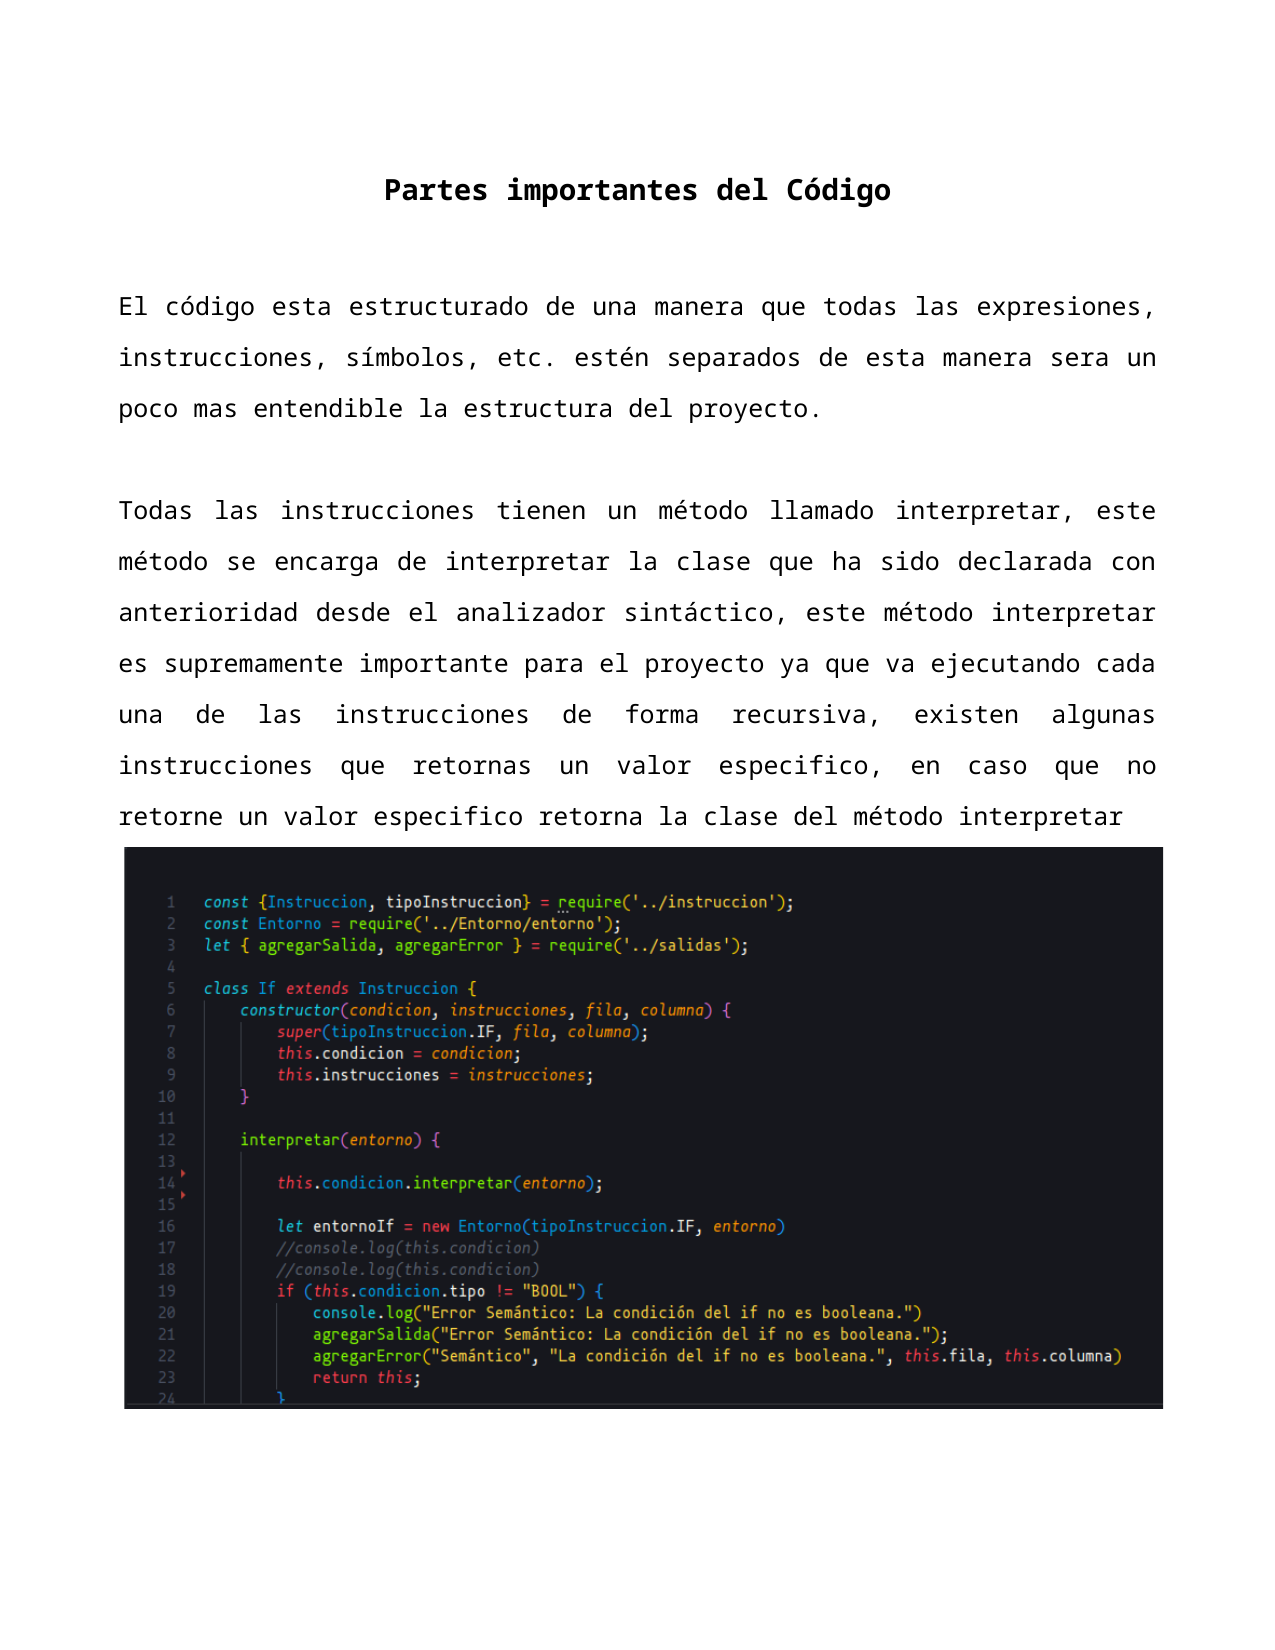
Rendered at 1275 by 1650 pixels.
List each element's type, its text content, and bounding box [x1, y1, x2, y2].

picture [124, 847, 1164, 1409]
text Partes importantes del Código [118, 169, 1157, 209]
text Todas las instrucciones tienen un método llamado interpretar, este método se encarga de interpretar la clase que ha sido declarada con anterioridad desde el analizador sintáctico, este método interpretar es supremamente importante para el proyecto ya que va ejecutando cada una de las instrucciones de forma recursiva, existen algunas instrucciones que retornas un valor especifico, en caso que no retorne un valor especifico retorna la clase del método interpretar [118, 492, 1157, 833]
text El código esta estructurado de una manera que todas las expresiones, instrucciones, símbolos, etc. estén separados de esta manera sera un poco mas entendible la estructura del proyecto. [118, 288, 1157, 424]
